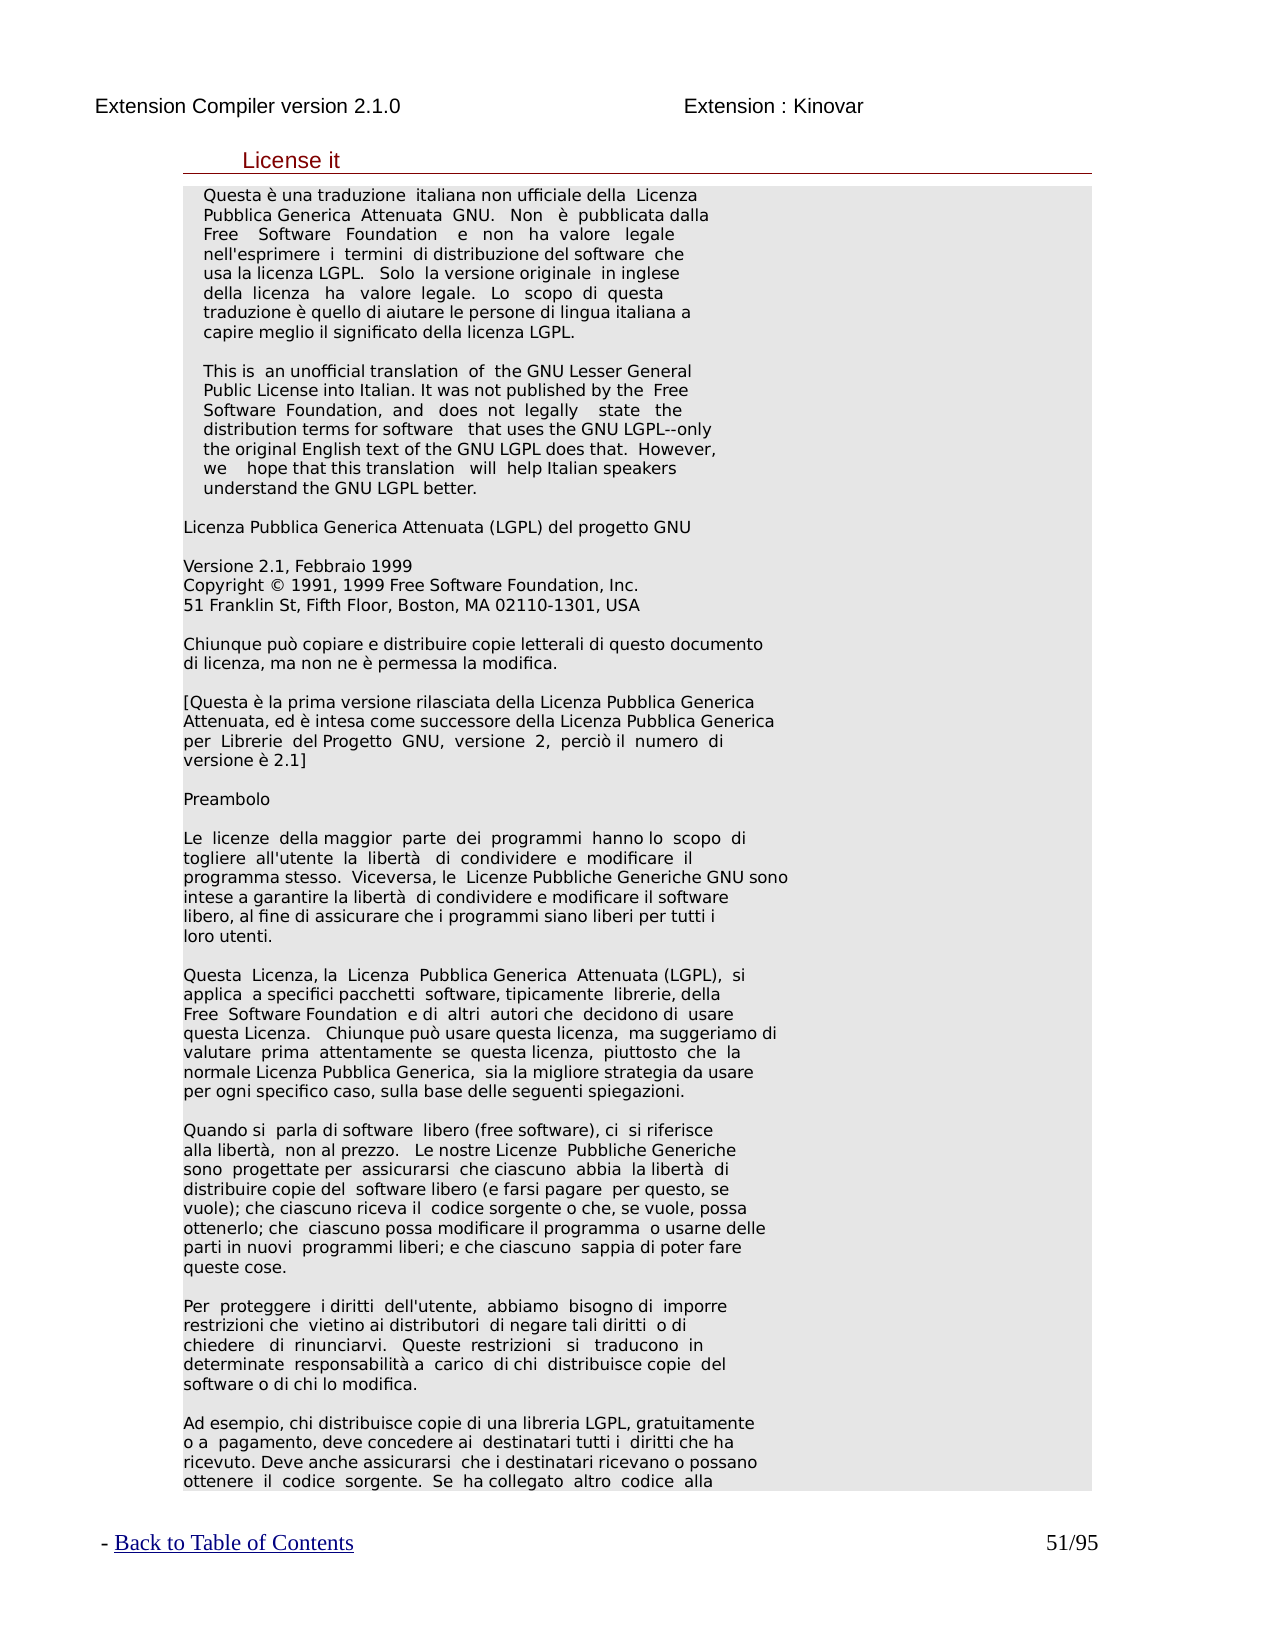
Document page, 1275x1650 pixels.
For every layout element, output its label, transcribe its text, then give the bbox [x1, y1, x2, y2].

text Per proteggere i diritti dell'utente, abbiamo bisogno di imporre [183, 1297, 1092, 1316]
text Public License into Italian. It was not published by the Free [183, 381, 1092, 401]
text Questa è una traduzione italiana non ufficiale della Licenza [183, 186, 1092, 206]
text chiedere di rinunciarvi. Queste restrizioni si traducono in [183, 1336, 1092, 1355]
text the original English text of the GNU LGPL does that. However, [183, 439, 1092, 459]
text Quando si parla di software libero (free software), ci si riferisce [183, 1121, 1092, 1141]
text 51 Franklin St, Fifth Floor, Boston, MA 02110-1301, USA [183, 595, 1092, 615]
text Versione 2.1, Febbraio 1999 [183, 556, 1092, 576]
text della licenza ha valore legale. Lo scopo di questa [183, 284, 1092, 303]
text [Questa è la prima versione rilasciata della Licenza Pubblica Generica [183, 693, 1092, 712]
text vuole); che ciascuno riceva il codice sorgente o che, se vuole, possa [183, 1199, 1092, 1219]
text we hope that this translation will help Italian speakers [183, 459, 1092, 478]
text normale Licenza Pubblica Generica, sia la migliore strategia da usare [183, 1063, 1092, 1082]
text distribuire copie del software libero (e farsi pagare per questo, se [183, 1180, 1092, 1199]
text Software Foundation, and does not legally state the [183, 401, 1092, 420]
text parti in nuovi programmi liberi; e che ciascuno sappia di poter fare [183, 1238, 1092, 1258]
text per ogni specifico caso, sulla base delle seguenti spiegazioni. [183, 1082, 1092, 1102]
text nell'esprimere i termini di distribuzione del software che [183, 245, 1092, 264]
text understand the GNU LGPL better. [183, 478, 1092, 498]
text restrizioni che vietino ai distributori di negare tali diritti o di [183, 1316, 1092, 1336]
text traduzione è quello di aiutare le persone di lingua italiana a [183, 303, 1092, 323]
text alla libertà, non al prezzo. Le nostre Licenze Pubbliche Generiche [183, 1141, 1092, 1160]
text applica a specifici pacchetti software, tipicamente librerie, della [183, 985, 1092, 1004]
text intese a garantire la libertà di condividere e modificare il software [183, 888, 1092, 907]
text Free Software Foundation e di altri autori che decidono di usare [183, 1004, 1092, 1024]
text usa la licenza LGPL. Solo la versione originale in inglese [183, 264, 1092, 284]
text programma stesso. Viceversa, le Licenze Pubbliche Generiche GNU sono [183, 868, 1092, 888]
text distribution terms for software that uses the GNU LGPL--only [183, 420, 1092, 439]
text ottenere il codice sorgente. Se ha collegato altro codice alla [183, 1472, 1092, 1491]
text Free Software Foundation e non ha valore legale [183, 225, 1092, 245]
text versione è 2.1] [183, 751, 1092, 771]
text Licenza Pubblica Generica Attenuata (LGPL) del progetto GNU [183, 517, 1092, 537]
text Ad esempio, chi distribuisce copie di una libreria LGPL, gratuitamente [183, 1413, 1092, 1433]
text sono progettate per assicurarsi che ciascuno abbia la libertà di [183, 1160, 1092, 1180]
text Attenuata, ed è intesa come successore della Licenza Pubblica Generica [183, 712, 1092, 732]
text capire meglio il significato della licenza LGPL. [183, 323, 1092, 342]
text software o di chi lo modifica. [183, 1374, 1092, 1394]
text ricevuto. Deve anche assicurarsi che i destinatari ricevano o possano [183, 1452, 1092, 1472]
text per Librerie del Progetto GNU, versione 2, perciò il numero di [183, 732, 1092, 751]
text togliere all'utente la libertà di condividere e modificare il [183, 849, 1092, 868]
text questa Licenza. Chiunque può usare questa licenza, ma suggeriamo di [183, 1024, 1092, 1043]
text ottenerlo; che ciascuno possa modificare il programma o usarne delle [183, 1219, 1092, 1238]
text License it [183, 147, 1092, 173]
text Preambolo [183, 790, 1092, 810]
text queste cose. [183, 1258, 1092, 1277]
text o a pagamento, deve concedere ai destinatari tutti i diritti che ha [183, 1433, 1092, 1452]
text libero, al fine di assicurare che i programmi siano liberi per tutti i [183, 907, 1092, 927]
text determinate responsabilità a carico di chi distribuisce copie del [183, 1355, 1092, 1374]
text This is an unofficial translation of the GNU Lesser General [183, 362, 1092, 381]
text Copyright © 1991, 1999 Free Software Foundation, Inc. [183, 576, 1092, 595]
text loro utenti. [183, 927, 1092, 946]
text Pubblica Generica Attenuata GNU. Non è pubblicata dalla [183, 206, 1092, 225]
text Questa Licenza, la Licenza Pubblica Generica Attenuata (LGPL), si [183, 966, 1092, 985]
text valutare prima attentamente se questa licenza, piuttosto che la [183, 1043, 1092, 1063]
text Le licenze della maggior parte dei programmi hanno lo scopo di [183, 829, 1092, 849]
text Chiunque può copiare e distribuire copie letterali di questo documento [183, 634, 1092, 654]
text di licenza, ma non ne è permessa la modifica. [183, 654, 1092, 673]
